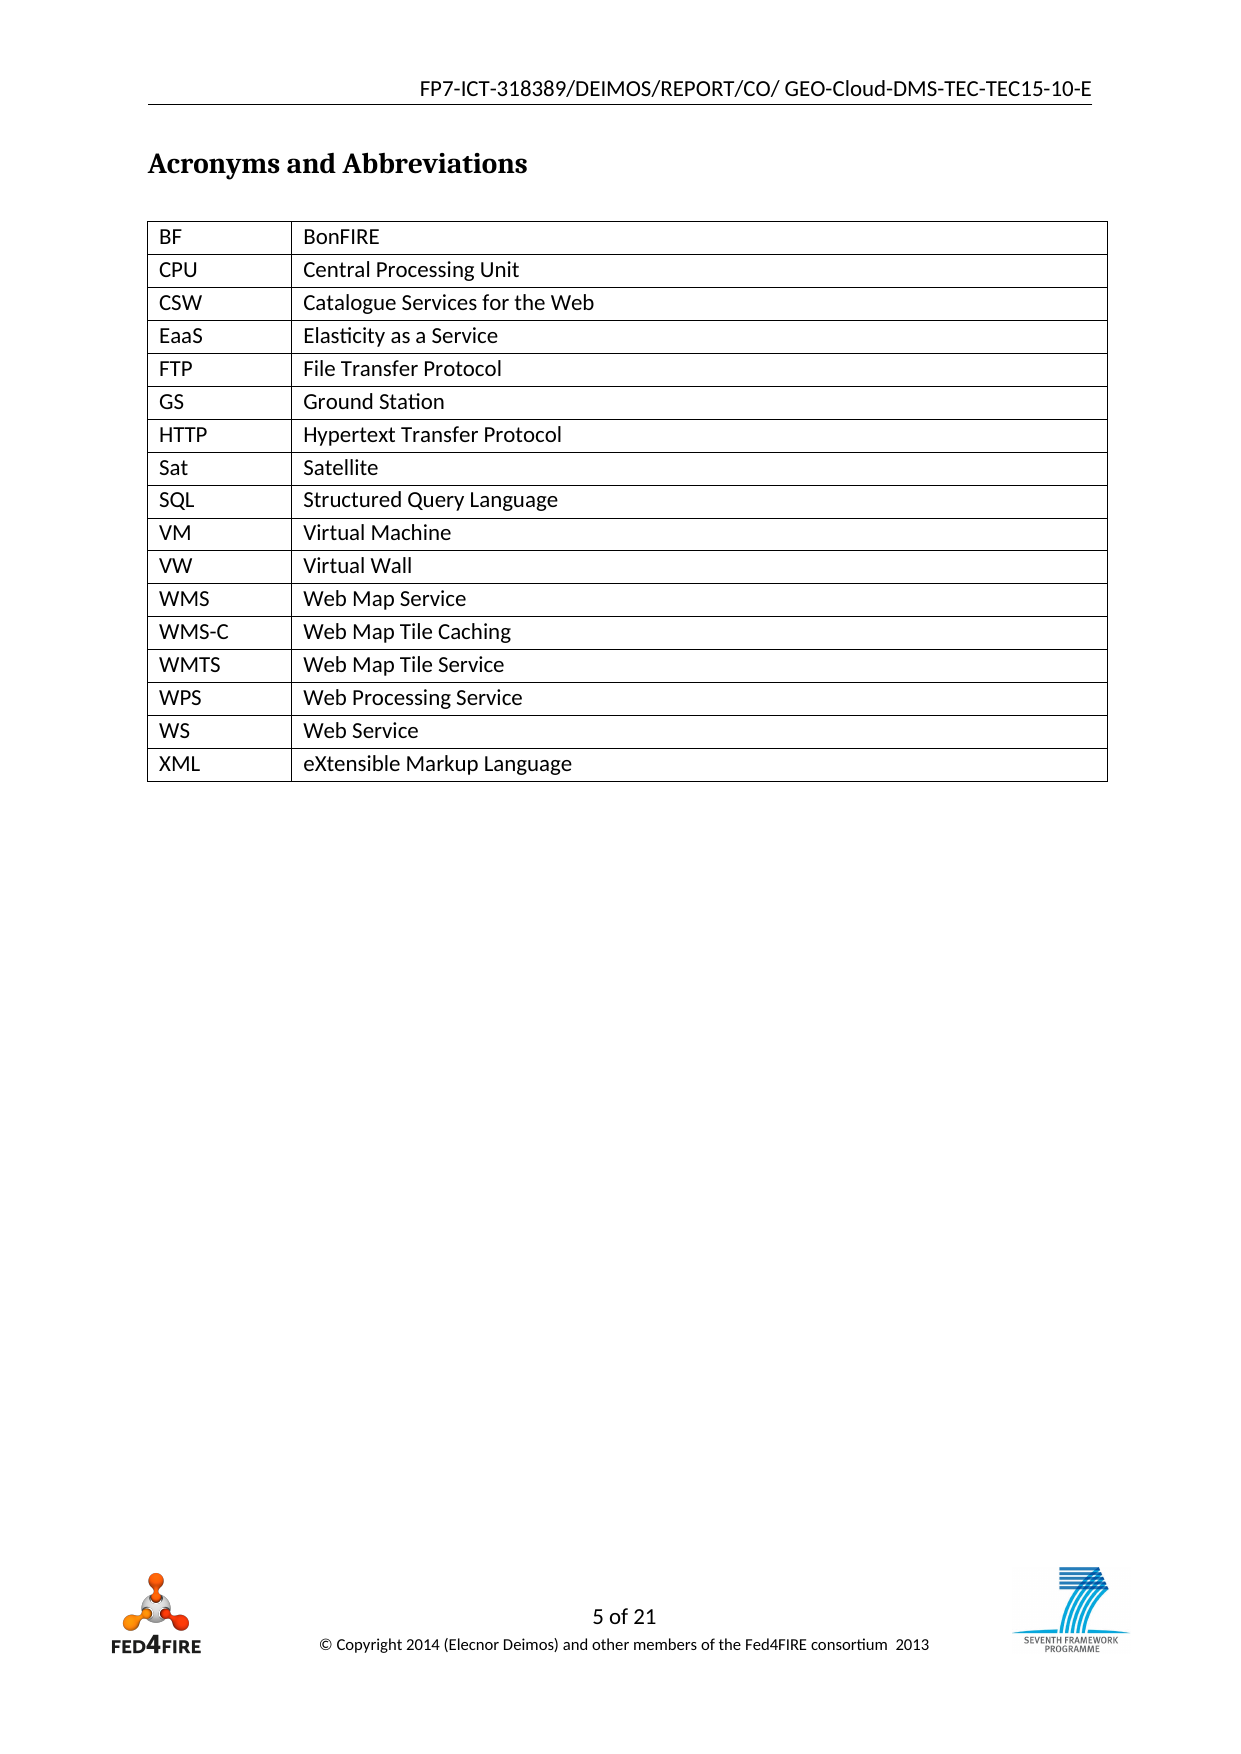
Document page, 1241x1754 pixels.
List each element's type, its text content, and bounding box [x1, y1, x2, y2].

table_cell WMTS [148, 650, 291, 682]
table_cell WPS [148, 683, 291, 715]
table_cell VM [148, 519, 291, 550]
table_header BonFIRE [292, 222, 1107, 254]
table_cell Structured Query Language [292, 486, 1107, 517]
table_cell GS [148, 387, 291, 419]
table_cell CPU [148, 255, 291, 287]
table_cell WS [148, 716, 291, 748]
table_cell Virtual Machine [292, 519, 1107, 550]
table_cell Central Processing Unit [292, 255, 1107, 287]
table_cell Hypertext Transfer Protocol [292, 420, 1107, 452]
table_cell Web Map Tile Caching [292, 617, 1107, 649]
table_cell SQL [148, 486, 291, 517]
table_cell XML [148, 749, 291, 781]
table_cell Web Map Tile Service [292, 650, 1107, 682]
table_cell Sat [148, 453, 291, 484]
table_cell File Transfer Protocol [292, 354, 1107, 386]
table_cell FTP [148, 354, 291, 386]
table_cell CSW [148, 288, 291, 320]
table_cell Web Map Service [292, 584, 1107, 616]
table_cell Ground Station [292, 387, 1107, 419]
table_cell eXtensible Markup Language [292, 749, 1107, 781]
table_cell WMS-C [148, 617, 291, 649]
text Acronyms and Abbreviations [148, 148, 1092, 181]
table_cell VW [148, 551, 291, 583]
table_cell Virtual Wall [292, 551, 1107, 583]
table_cell Elasticity as a Service [292, 321, 1107, 353]
table_cell Web Service [292, 716, 1107, 748]
table_header BF [148, 222, 291, 254]
table_cell HTTP [148, 420, 291, 452]
table_cell Web Processing Service [292, 683, 1107, 715]
table_cell Catalogue Services for the Web [292, 288, 1107, 320]
table_cell EaaS [148, 321, 291, 353]
table_cell WMS [148, 584, 291, 616]
table_cell Satellite [292, 453, 1107, 484]
